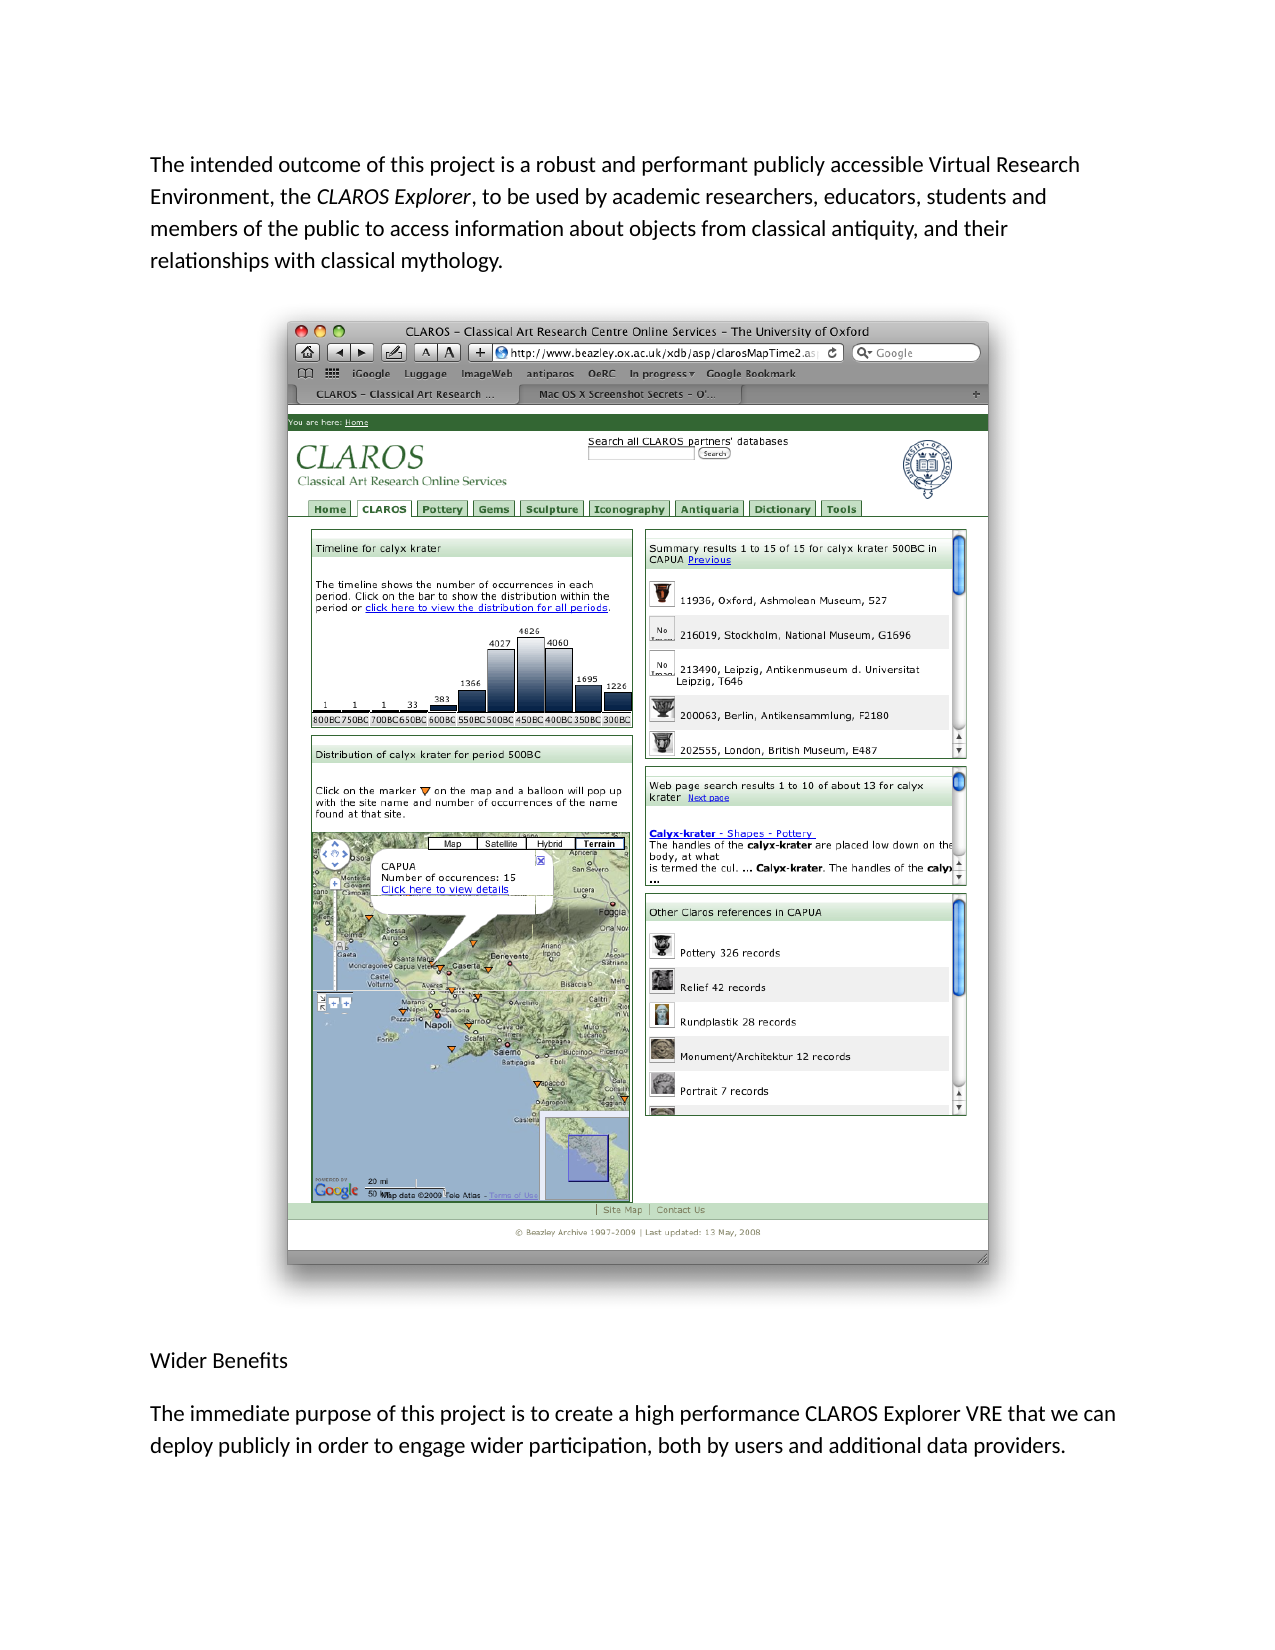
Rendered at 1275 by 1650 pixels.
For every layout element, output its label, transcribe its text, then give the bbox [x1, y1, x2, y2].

picture [252, 299, 1023, 1312]
text The intended outcome of this project is a robust and performant publicly accessible Virtual Research Environment, the CLAROS Explorer, to be used by academic researchers, educators, students and members of the public to access information about objects from classical antiquity, and their relationships with classical mythology. [150, 150, 1125, 274]
subtitle Wider Benefits [150, 1346, 1125, 1374]
text The immediate purpose of this project is to create a high performance CLAROS Explorer VRE that we can deploy publicly in order to engage wider participation, both by users and additional data providers. [150, 1399, 1125, 1460]
